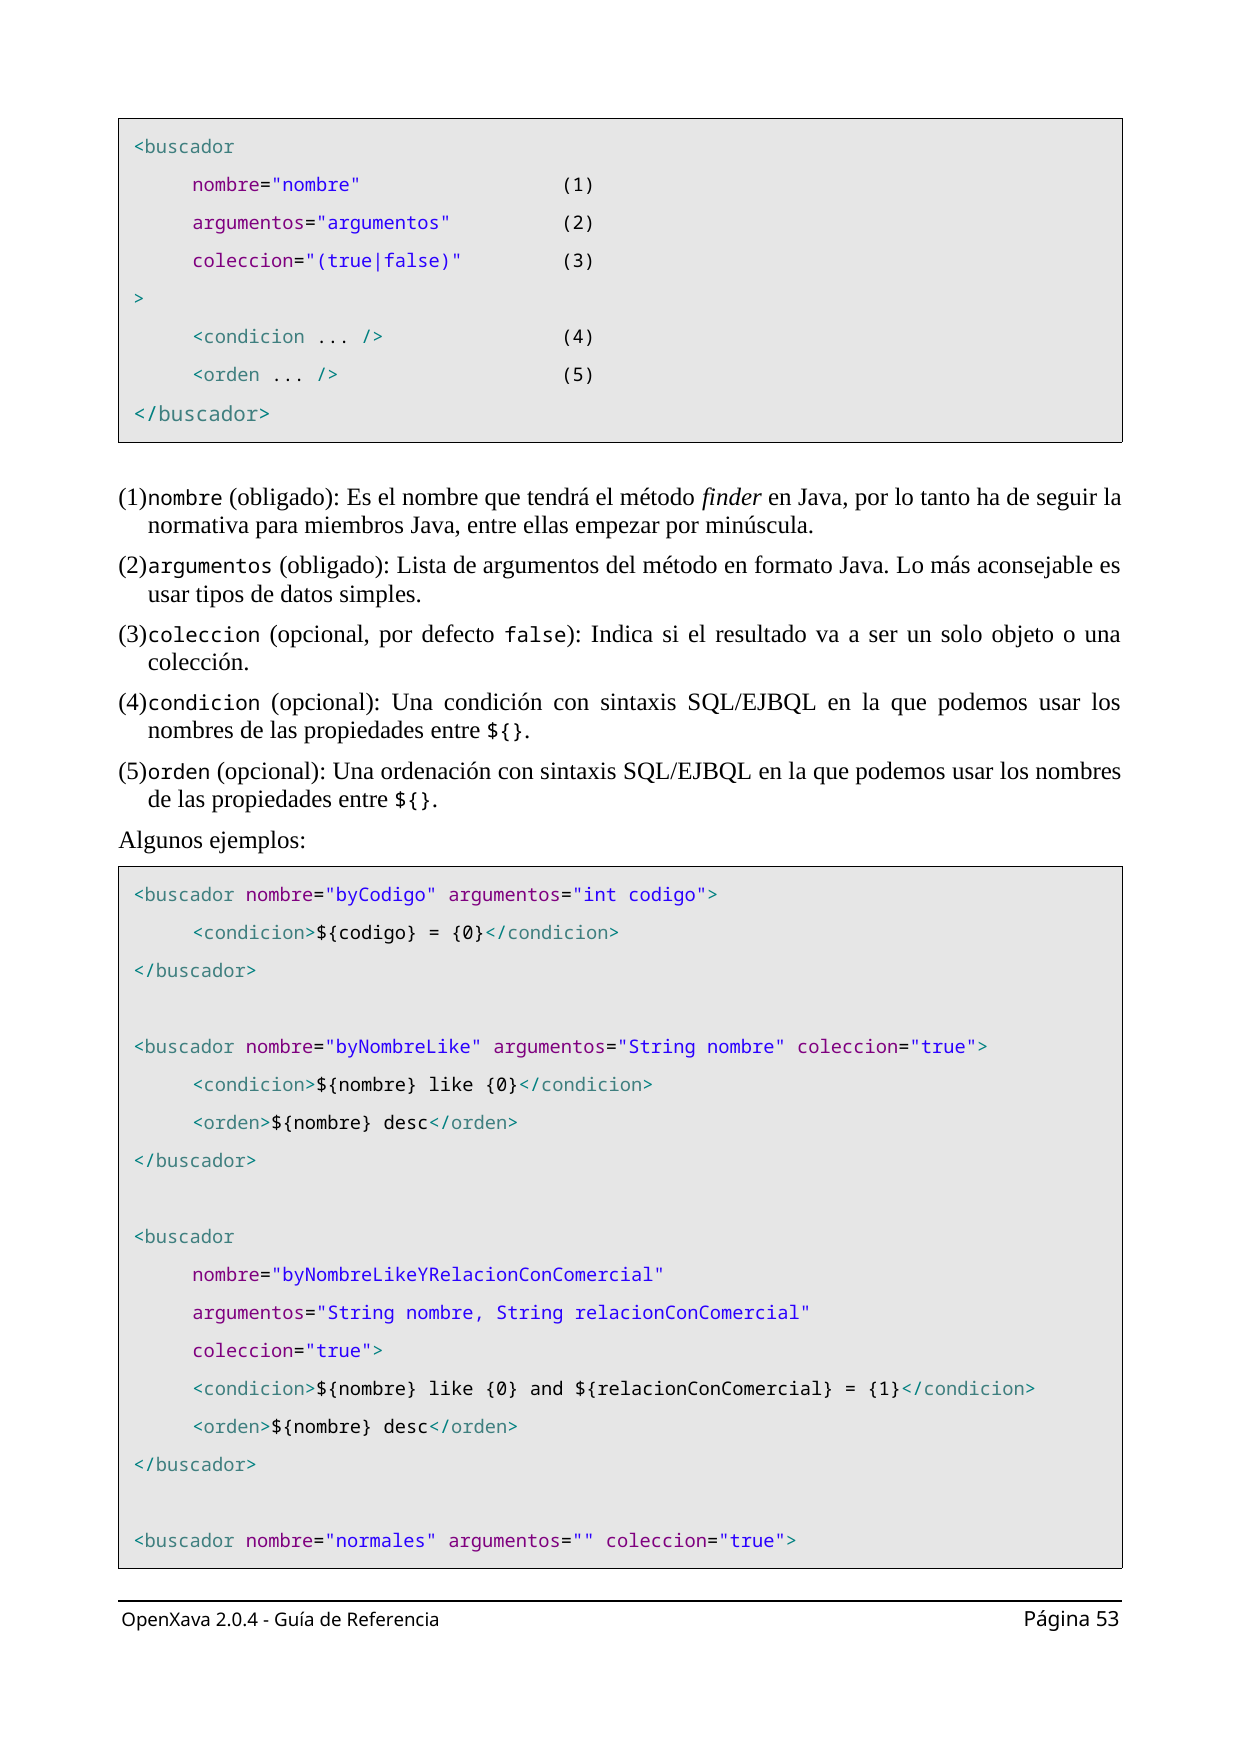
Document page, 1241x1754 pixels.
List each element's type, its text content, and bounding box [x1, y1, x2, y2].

text argumentos="String nombre, String relacionConComercial" [119, 1285, 1122, 1323]
text nombre="byNombreLikeYRelacionConComercial" [119, 1247, 1122, 1285]
text </buscador> [119, 1437, 1122, 1475]
text <condicion>${nombre} like {0}</condicion> [119, 1057, 1122, 1094]
text <buscador nombre="byCodigo" argumentos="int codigo"> [119, 867, 1122, 904]
text <orden ... /> (5) [119, 346, 1122, 384]
text </buscador> [119, 384, 1122, 442]
text nombre="nombre" (1) [119, 156, 1122, 194]
list coleccion (opcional, por defecto false): Indica si el resultado va a ser un solo objeto o una colección. [118, 620, 1122, 676]
list argumentos (obligado): Lista de argumentos del método en formato Java. Lo más aconsejable es usar tipos de datos simples. [118, 551, 1122, 607]
text </buscador> [119, 942, 1122, 981]
text <condicion ... /> (4) [119, 308, 1122, 346]
list nombre (obligado): Es el nombre que tendrá el método finder en Java, por lo tanto ha de seguir la normativa para miembros Java, entre ellas empezar por minúscula. [118, 483, 1122, 539]
text <condicion>${codigo} = {0}</condicion> [119, 904, 1122, 942]
text <orden>${nombre} desc</orden> [119, 1094, 1122, 1133]
text <orden>${nombre} desc</orden> [119, 1399, 1122, 1437]
text > [119, 270, 1122, 308]
text </buscador> [119, 1133, 1122, 1171]
text <condicion>${nombre} like {0} and ${relacionConComercial} = {1}</condicion> [119, 1361, 1122, 1399]
list condicion (opcional): Una condición con sintaxis SQL/EJBQL en la que podemos usar los nombres de las propiedades entre ${}. [118, 688, 1122, 745]
text argumentos="argumentos" (2) [119, 194, 1122, 232]
text <buscador nombre="byNombreLike" argumentos="String nombre" coleccion="true"> [119, 1018, 1122, 1057]
list orden (opcional): Una ordenación con sintaxis SQL/EJBQL en la que podemos usar los nombres de las propiedades entre ${}. [118, 757, 1122, 814]
text <buscador nombre="normales" argumentos="" coleccion="true"> [119, 1513, 1122, 1568]
text Algunos ejemplos: [118, 826, 1122, 854]
text <buscador [119, 119, 1122, 156]
text coleccion="true"> [119, 1323, 1122, 1361]
text <buscador [119, 1209, 1122, 1247]
text coleccion="(true|false)" (3) [119, 232, 1122, 270]
